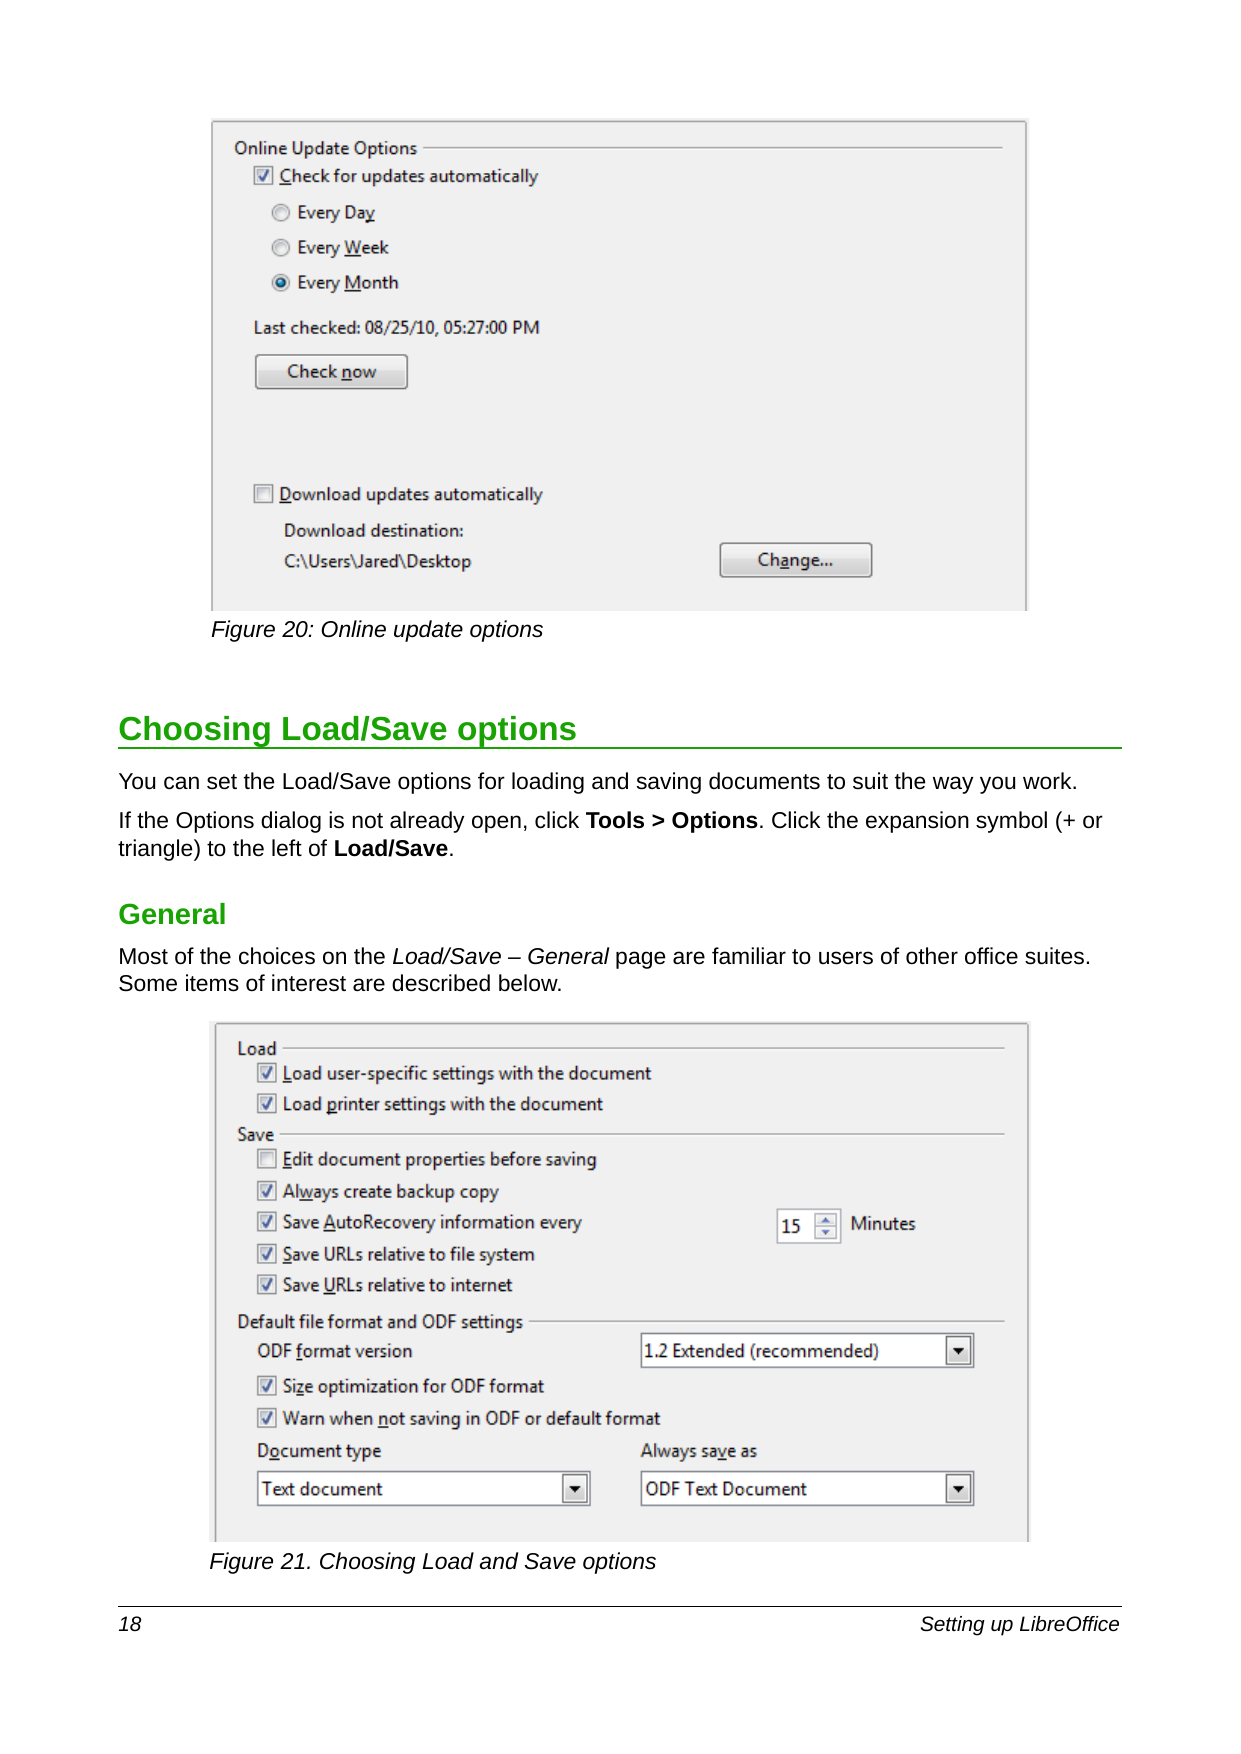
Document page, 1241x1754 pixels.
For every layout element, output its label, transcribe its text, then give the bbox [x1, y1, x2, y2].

text Figure 21. Choosing Load and Save options [209, 1548, 1031, 1574]
subtitle General [118, 897, 1122, 931]
picture [209, 1021, 1032, 1542]
text You can set the Load/Save options for loading and saving documents to suit the way you work. [118, 768, 1122, 794]
picture [210, 118, 1030, 611]
text Most of the choices on the Load/Save – General page are familiar to users of other office suites. Some items of interest are described below. [118, 943, 1122, 996]
text Figure 7: Online update options [211, 616, 1029, 643]
text If the Options dialog is not already open, click Tools > Options. Click the expansion symbol (+ or triangle) to the left of Load/Save. [118, 807, 1122, 862]
subtitle Choosing Load/Save options [118, 709, 1122, 747]
